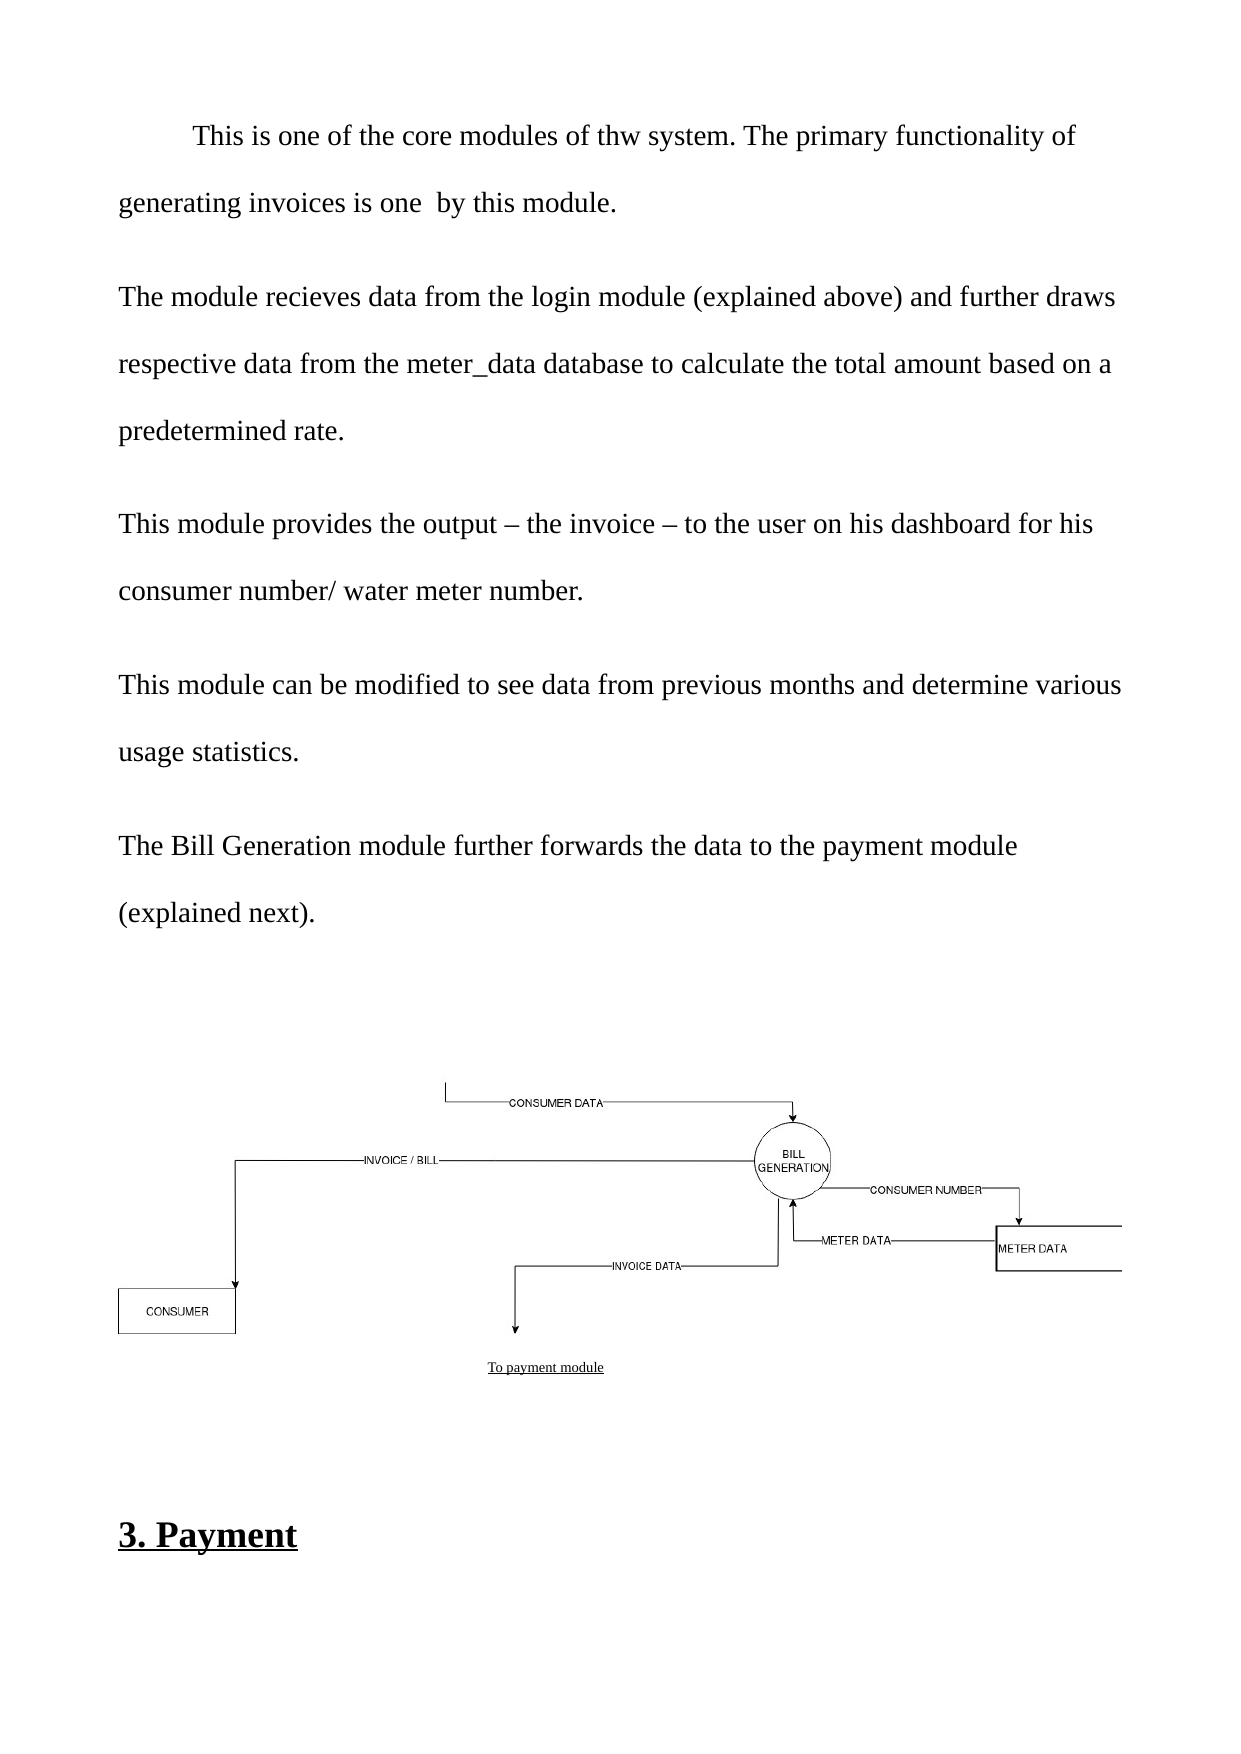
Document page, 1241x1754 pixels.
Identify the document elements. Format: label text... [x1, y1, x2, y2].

text This module can be modified to see data from previous months and determine various usage statistics. [118, 667, 1122, 768]
text This is one of the core modules of thw system. The primary functionality of generating invoices is one by this module. [118, 118, 1122, 219]
text This module provides the output – the invoice – to the user on his dashboard for his consumer number/ water meter number. [118, 506, 1122, 607]
text The module recieves data from the login module (explained above) and further draws respective data from the meter_data database to calculate the total amount based on a predetermined rate. [118, 279, 1122, 446]
text The Bill Generation module further forwards the data to the payment module (explained next). [118, 828, 1122, 928]
text To payment module [118, 1342, 1122, 1375]
picture [118, 1076, 1123, 1342]
text 3. Payment [118, 1512, 1122, 1555]
